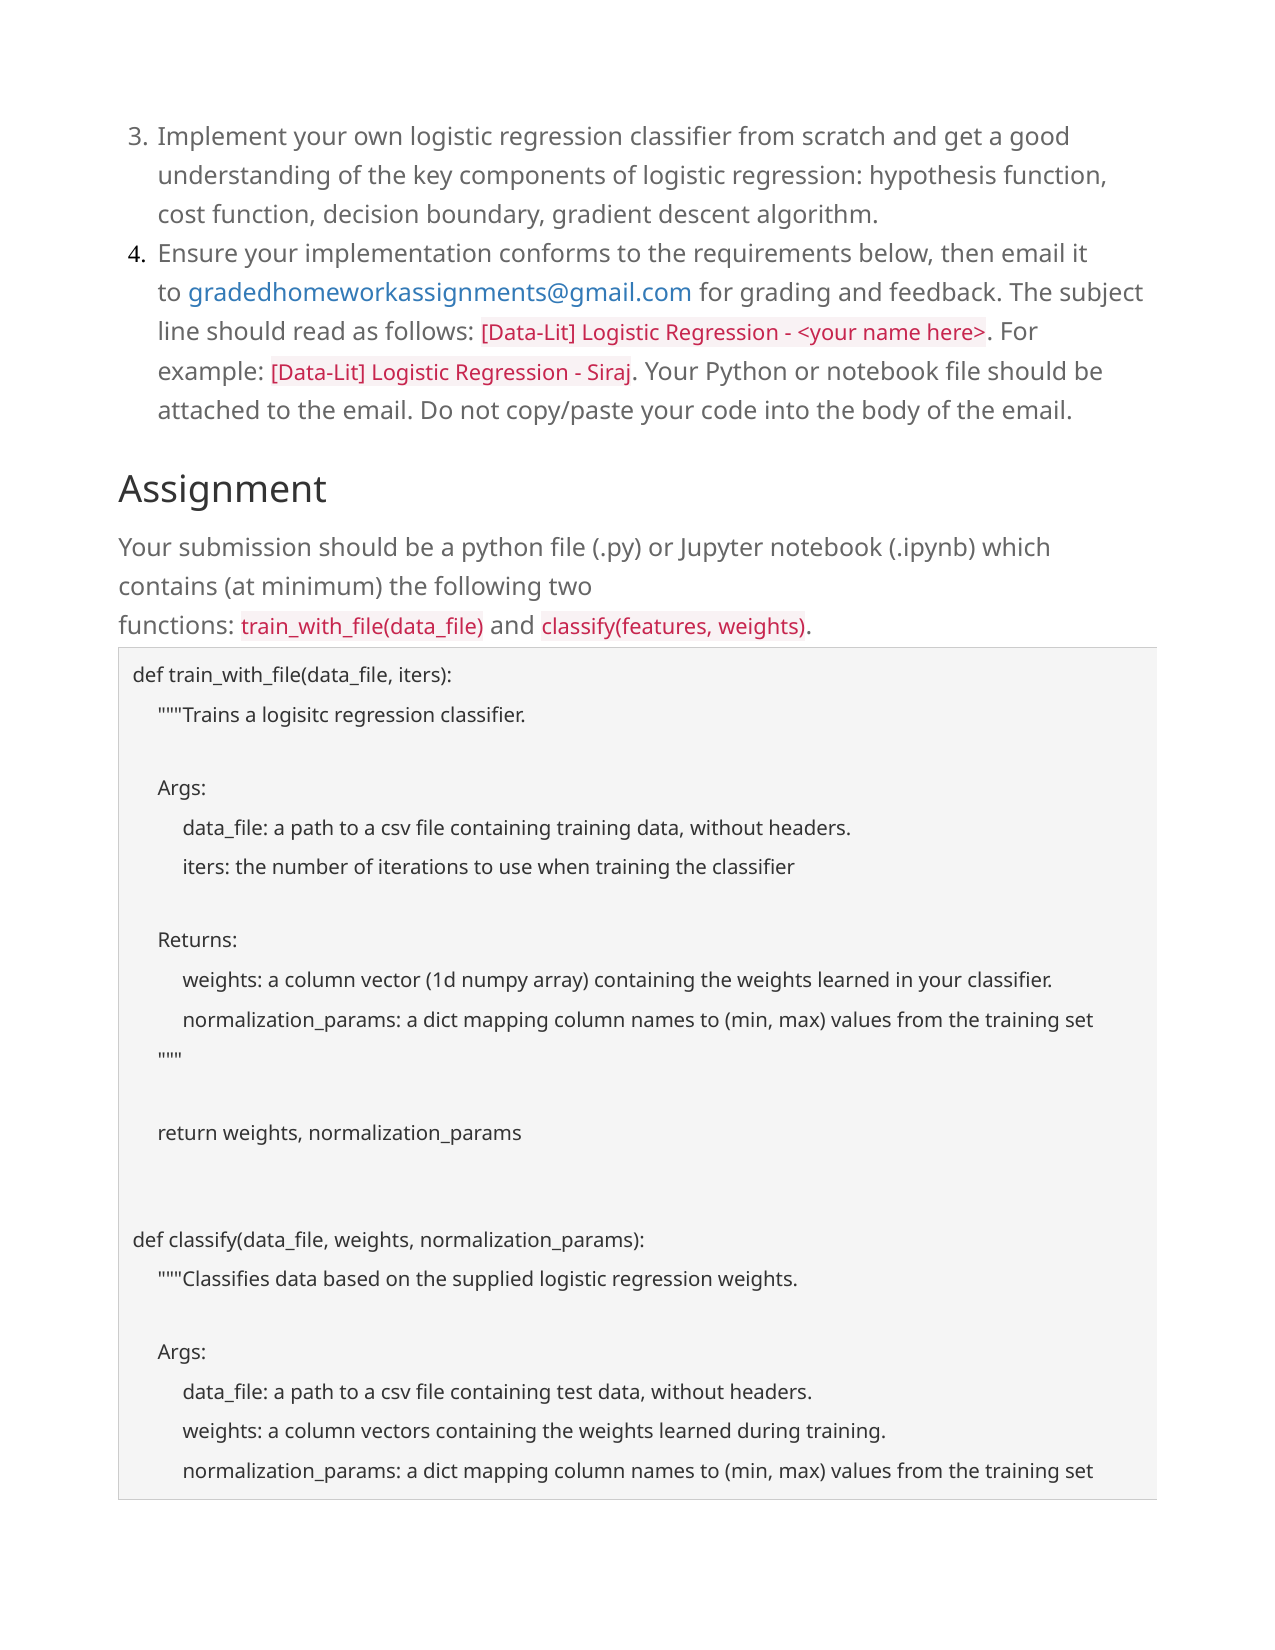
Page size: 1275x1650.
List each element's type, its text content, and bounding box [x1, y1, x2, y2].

text iters: the number of iterations to use when training the classifier [119, 839, 1157, 878]
text data_file: a path to a csv file containing test data, without headers. [119, 1363, 1157, 1403]
text normalization_params: a dict mapping column names to (min, max) values from the training set [119, 991, 1157, 1031]
text weights: a column vector (1d numpy array) containing the weights learned in your classifier. [119, 952, 1157, 991]
text """ [119, 1031, 1157, 1071]
list Implement your own logistic regression classifier from scratch and get a good understanding of the key components of logistic regression: hypothesis function, cost function, decision boundary, gradient descent algorithm. [128, 118, 1157, 231]
text """Trains a logisitc regression classifier. [119, 686, 1157, 726]
text Args: [119, 1323, 1157, 1363]
text Your submission should be a python file (.py) or Jupyter notebook (.ipynb) which contains (at minimum) the following two functions: train_with_file(data_file) and classify(features, weights). [118, 529, 1157, 642]
text def classify(data_file, weights, normalization_params): [119, 1211, 1157, 1250]
text Args: [119, 759, 1157, 799]
subtitle Assignment [118, 463, 1157, 514]
text return weights, normalization_params [119, 1104, 1157, 1144]
text def train_with_file(data_file, iters): [119, 648, 1157, 686]
text weights: a column vectors containing the weights learned during training. [119, 1403, 1157, 1443]
text Returns: [119, 912, 1157, 952]
text normalization_params: a dict mapping column names to (min, max) values from the training set [119, 1443, 1157, 1499]
text data_file: a path to a csv file containing training data, without headers. [119, 799, 1157, 839]
list Ensure your implementation conforms to the requirements below, then email it to gradedhomeworkassignments@gmail.com for grading and feedback. The subject line should read as follows: [Data-Lit] Logistic Regression - <your name here>. For example: [Data-Lit] Logistic Regression - Siraj. Your Python or notebook file should be attached to the email. Do not copy/paste your code into the body of the email. [128, 236, 1157, 426]
text """Classifies data based on the supplied logistic regression weights. [119, 1250, 1157, 1290]
